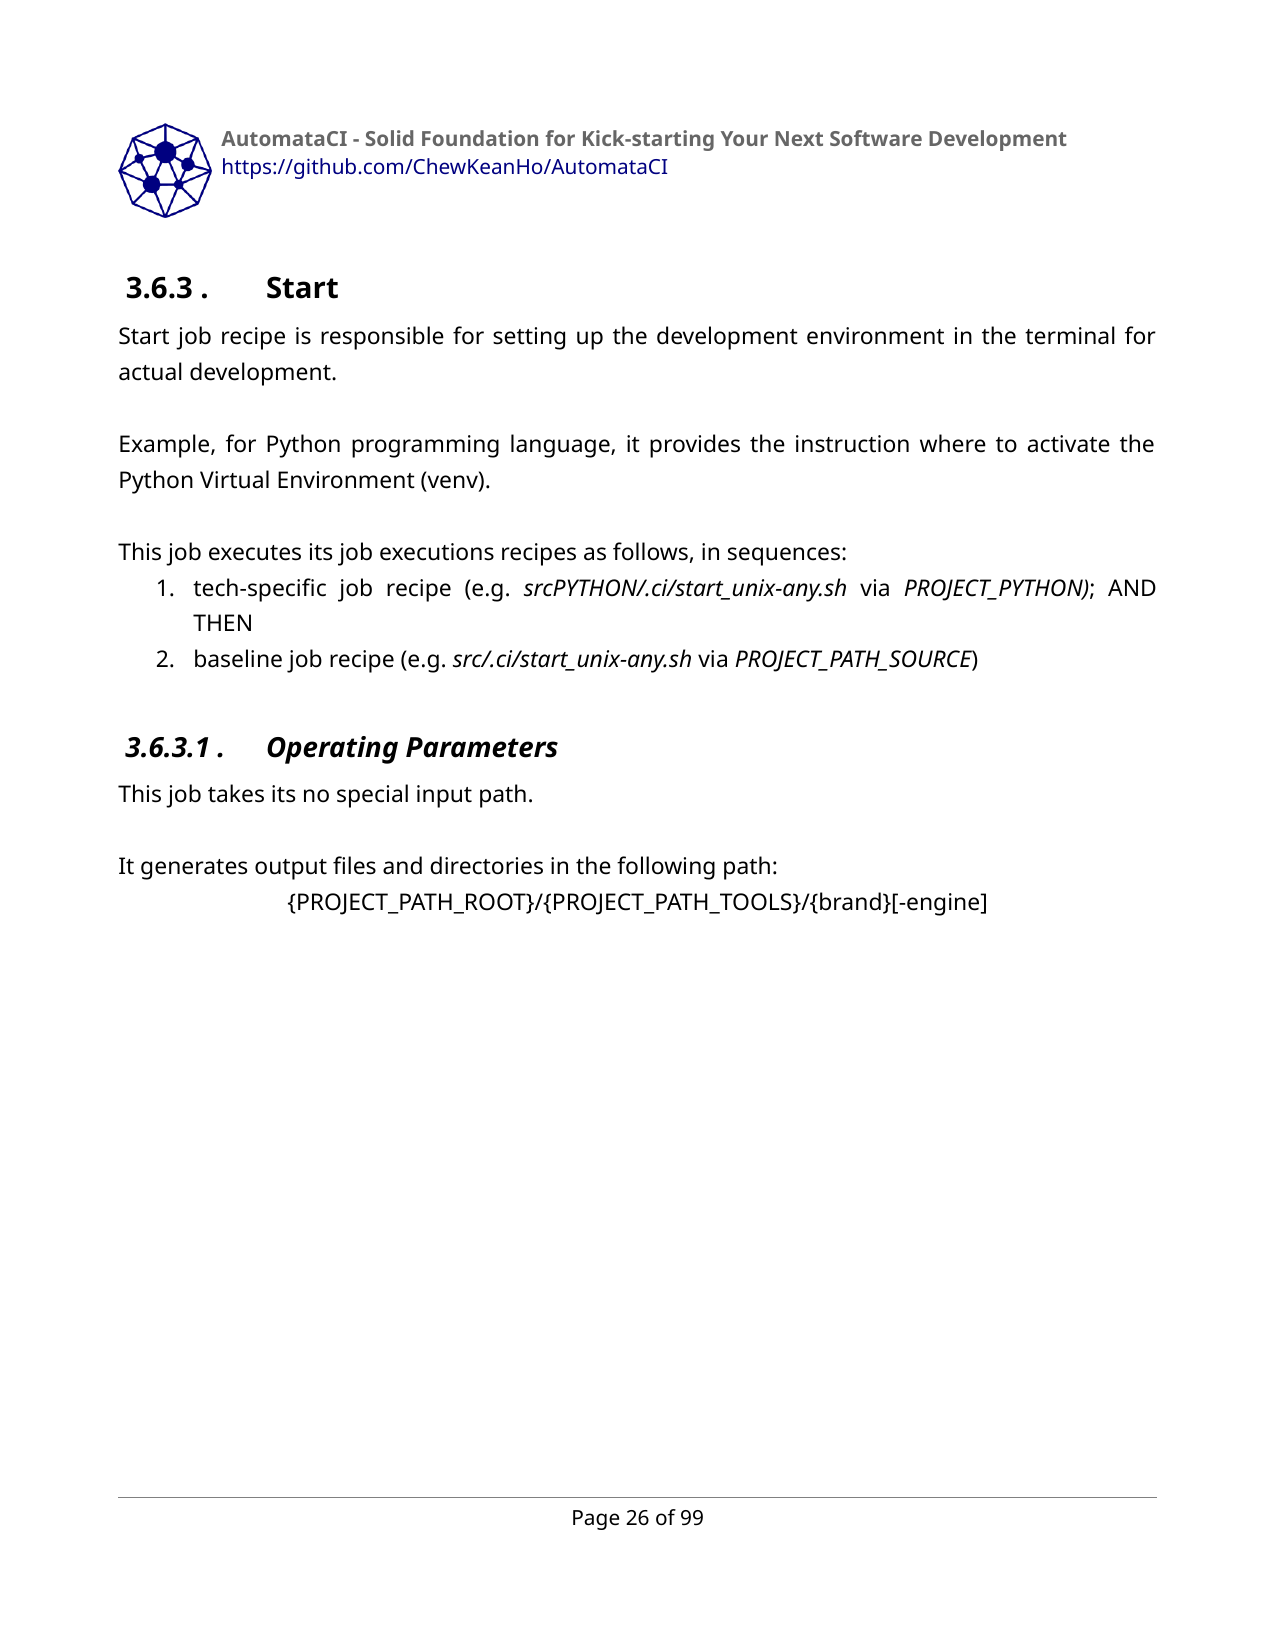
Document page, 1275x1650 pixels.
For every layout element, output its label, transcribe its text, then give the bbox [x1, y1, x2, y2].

picture [118, 123, 212, 218]
text This job executes its job executions recipes as follows, in sequences: [118, 536, 1157, 567]
text {PROJECT_PATH_ROOT}/{PROJECT_PATH_TOOLS}/{brand}[-engine] [118, 886, 1157, 917]
list tech-specific job recipe (e.g. srcPYTHON/.ci/start_unix-any.sh via PROJECT_PYTHON); AND THEN [156, 571, 1157, 639]
subtitle Operating Parameters [118, 728, 1157, 765]
subtitle Start [118, 267, 1157, 307]
text Example, for Python programming language, it provides the instruction where to activate the Python Virtual Environment (venv). [118, 428, 1157, 495]
text Start job recipe is responsible for setting up the development environment in the terminal for actual development. [118, 320, 1157, 387]
list baseline job recipe (e.g. src/.ci/start_unix-any.sh via PROJECT_PATH_SOURCE) [156, 643, 1157, 674]
text This job takes its no special input path. [118, 778, 1157, 809]
text It generates output files and directories in the following path: [118, 850, 1157, 881]
